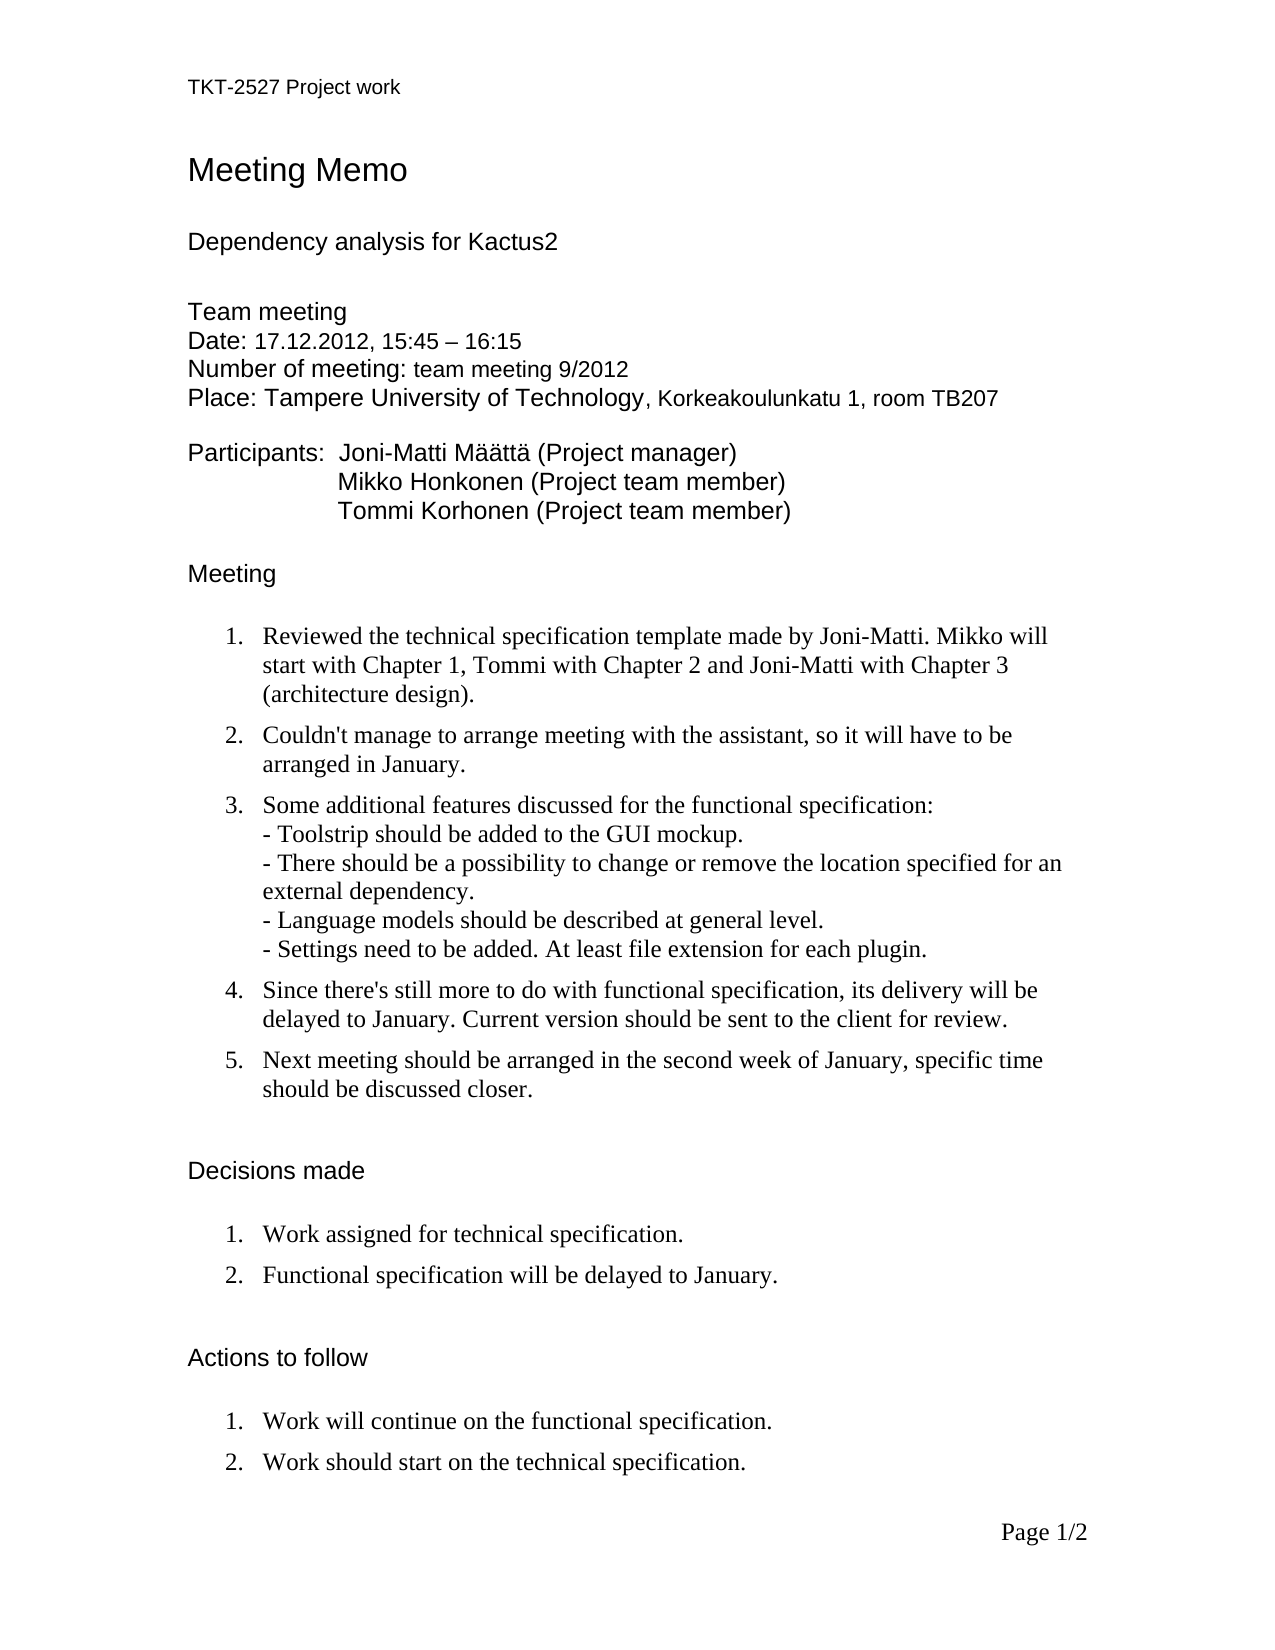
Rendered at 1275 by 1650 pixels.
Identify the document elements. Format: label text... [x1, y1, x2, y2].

text Decisions made [187, 1156, 1087, 1185]
list Some additional features discussed for the functional specification: - Toolstrip should be added to the GUI mockup. - There should be a possibility to change or remove the location specified for an external dependency. - Language models should be described at general level. - Settings need to be added. At least file extension for each plugin. [225, 790, 1087, 963]
list Work assigned for technical specification. [225, 1219, 1087, 1248]
list Reviewed the technical specification template made by Joni-Matti. Mikko will start with Chapter 1, Tommi with Chapter 2 and Joni-Matti with Chapter 3 (architecture design). [225, 621, 1087, 708]
text Place: Tampere University of Technology, Korkeakoulunkatu 1, room TB207 [187, 383, 1087, 412]
text Date: 17.12.2012, 15:45 – 16:15 [187, 326, 1087, 354]
text Participants: Joni-Matti Määttä (Project manager) [187, 438, 1087, 467]
text Meeting [187, 558, 1087, 587]
list Couldn't manage to arrange meeting with the assistant, so it will have to be arranged in January. [225, 720, 1087, 778]
list Next meeting should be arranged in the second week of January, specific time should be discussed closer. [225, 1045, 1087, 1103]
text Tommi Korhonen (Project team member) [262, 496, 1087, 524]
list Functional specification will be delayed to January. [225, 1260, 1087, 1289]
text Meeting Memo [187, 150, 1087, 188]
text Dependency analysis for Kactus2 [187, 227, 1087, 256]
text Number of meeting: team meeting 9/2012 [187, 354, 1087, 383]
text Team meeting [187, 297, 1087, 326]
text Mikko Honkonen (Project team member) [262, 467, 1087, 496]
text Actions to follow [187, 1343, 1087, 1372]
list Since there's still more to do with functional specification, its delivery will be delayed to January. Current version should be sent to the client for review. [225, 975, 1087, 1033]
list Work will continue on the functional specification. [225, 1406, 1087, 1434]
list Work should start on the technical specification. [225, 1447, 1087, 1476]
